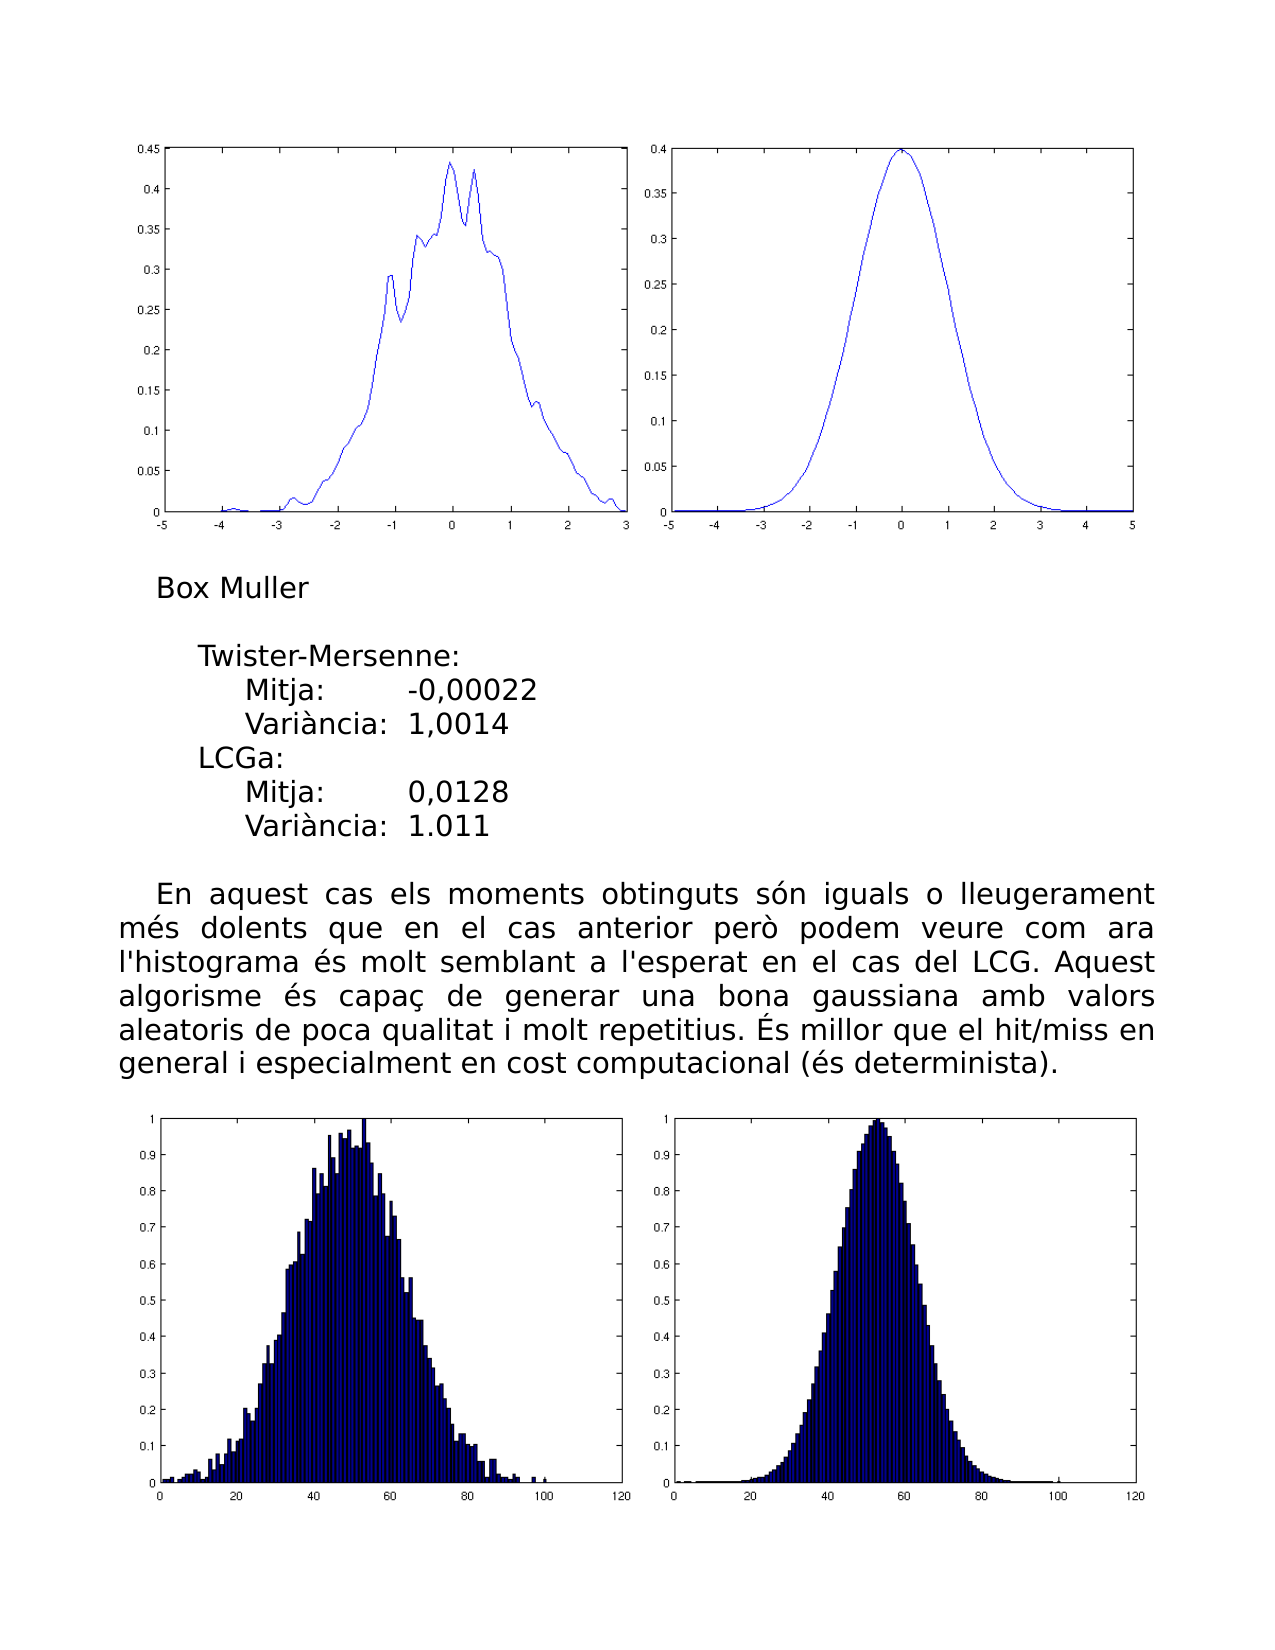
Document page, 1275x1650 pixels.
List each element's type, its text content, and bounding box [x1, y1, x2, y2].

text Mitja: -0,00022 [118, 673, 1157, 707]
text En aquest cas els moments obtinguts són iguals o lleugerament més dolents que en el cas anterior però podem veure com ara l'histograma és molt semblant a l'esperat en el cas del LCG. Aquest algorisme és capaç de generar una bona gaussiana amb valors aleatoris de poca qualitat i molt repetitius. És millor que el hit/miss en general i especialment en cost computacional (és determinista). [118, 877, 1157, 1081]
picture [117, 136, 1159, 538]
text Twister-Mersenne: [118, 639, 1157, 673]
text LCGa: [118, 741, 1157, 775]
text Box Muller [118, 571, 1157, 605]
text Variància: 1,0014 [118, 707, 1157, 741]
text Variància: 1.011 [118, 809, 1157, 843]
text Mitja: 0,0128 [118, 775, 1157, 809]
picture [113, 1106, 1162, 1508]
